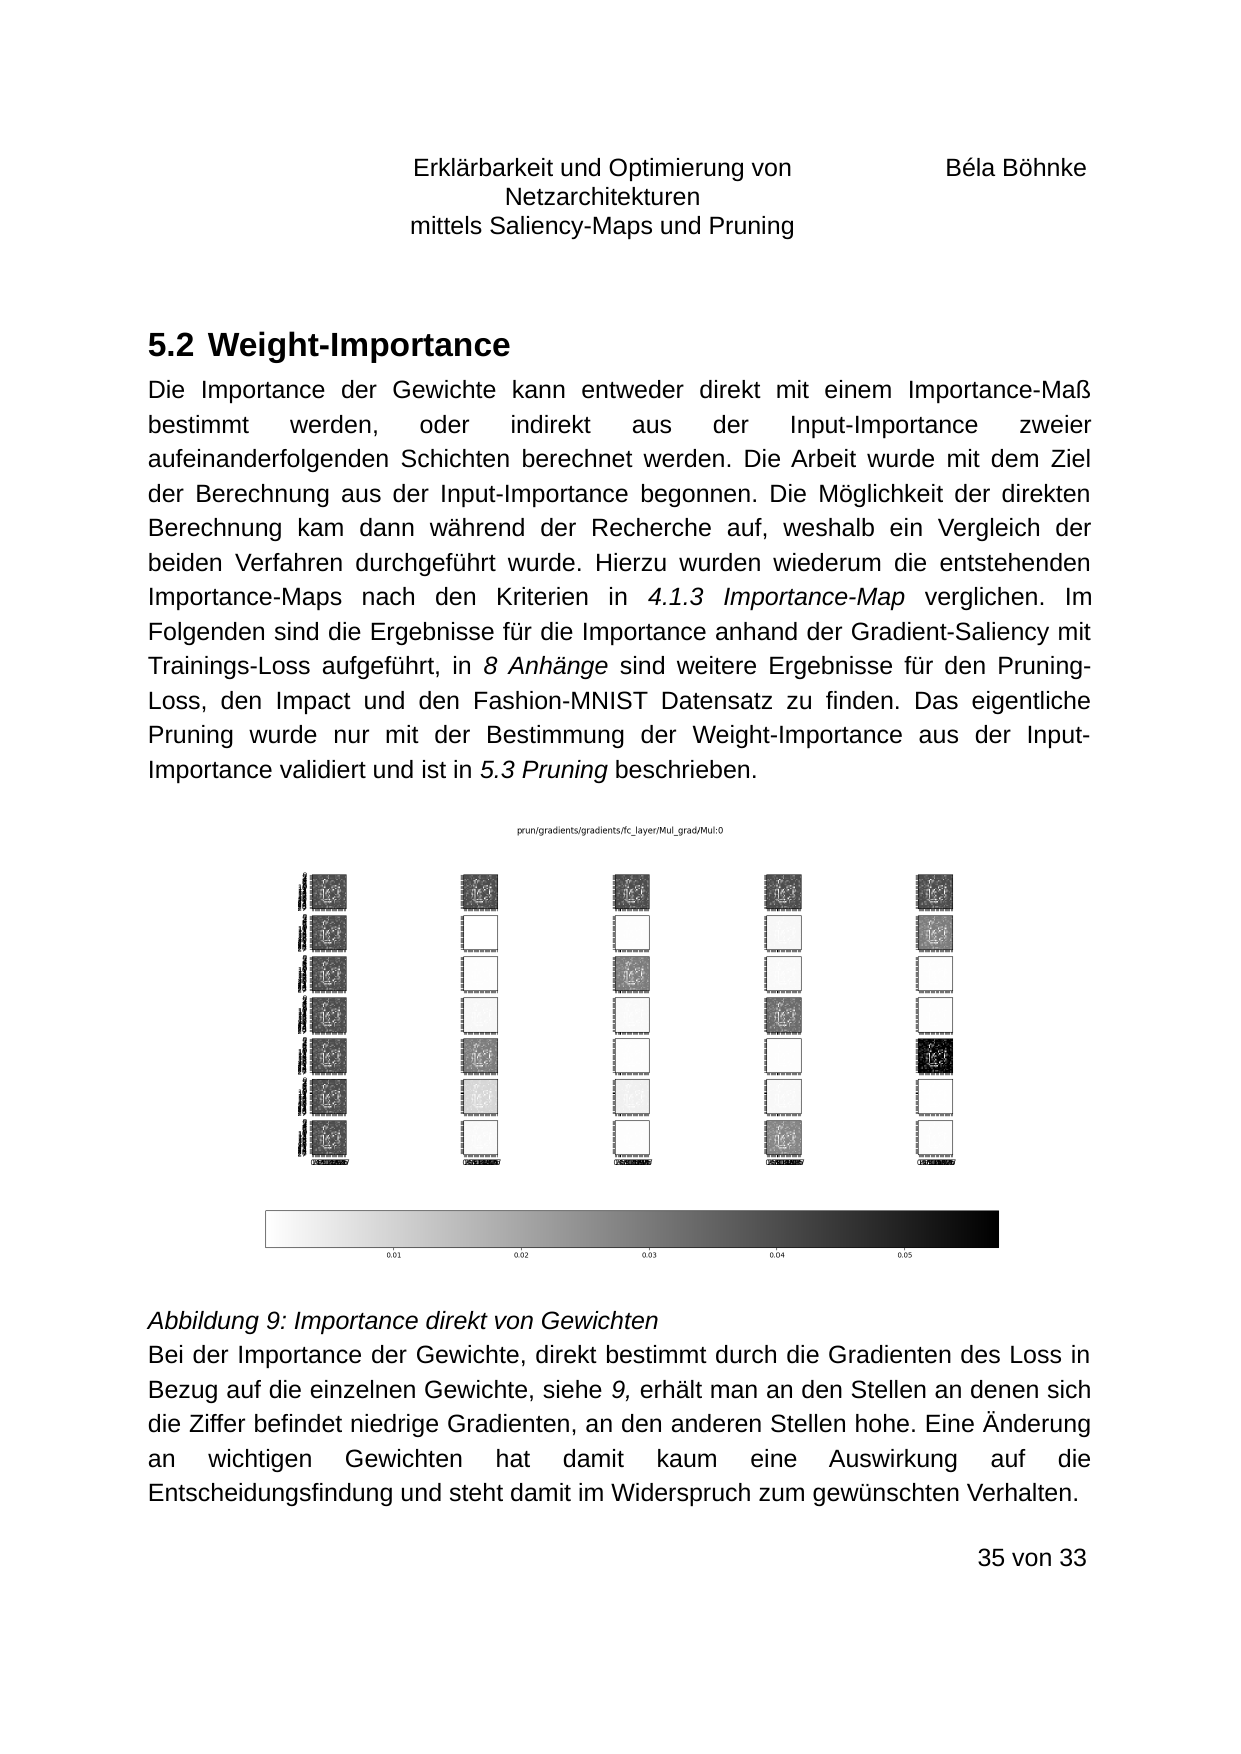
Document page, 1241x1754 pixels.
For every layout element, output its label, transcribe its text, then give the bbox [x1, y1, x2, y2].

picture [147, 816, 1093, 1301]
text Bei der Importance der Gewichte, direkt bestimmt durch die Gradienten des Loss in Bezug auf die einzelnen Gewichte, siehe Abbildung 9, erhält man an den Stellen an denen sich die Ziffer befindet niedrige Gradienten, an den anderen Stellen hohe. Eine Änderung an wichtigen Gewichten hat damit kaum eine Auswirkung auf die Entscheidungsfindung und steht damit im Widerspruch zum gewünschten Verhalten. [148, 804, 1093, 816]
subtitle Weight-Importance [148, 324, 1093, 363]
text Bei der Importance der Gewichte, direkt bestimmt durch die Gradienten des Loss in Bezug auf die einzelnen Gewichte, siehe Abbildung 9, erhält man an den Stellen an denen sich die Ziffer befindet niedrige Gradienten, an den anderen Stellen hohe. Eine Änderung an wichtigen Gewichten hat damit kaum eine Auswirkung auf die Entscheidungsfindung und steht damit im Widerspruch zum gewünschten Verhalten. [148, 1334, 1093, 1507]
text Die Importance der Gewichte kann entweder direkt mit einem Importance-Maß bestimmt werden, oder indirekt aus der Input-Importance zweier aufeinanderfolgenden Schichten berechnet werden. Die Arbeit wurde mit dem Ziel der Berechnung aus der Input-Importance begonnen. Die Möglichkeit der direkten Berechnung kam dann während der Recherche auf, weshalb ein Vergleich der beiden Verfahren durchgeführt wurde. Hierzu wurden wiederum die entstehenden Importance-Maps nach den Kriterien in 4.1.3 Importance-Map verglichen. Im Folgenden sind die Ergebnisse für die Importance anhand der Gradient-Saliency mit Trainings-Loss aufgeführt, in 8 Anhänge sind weitere Ergebnisse für den Pruning-Loss, den Impact und den Fashion-MNIST Datensatz zu finden. Das eigentliche Pruning wurde nur mit der Bestimmung der Weight-Importance aus der Input-Importance validiert und ist in 5.3 Pruning beschrieben. [148, 376, 1093, 783]
text Abbildung 9: Importance direkt von Gewichten [148, 1301, 1093, 1334]
